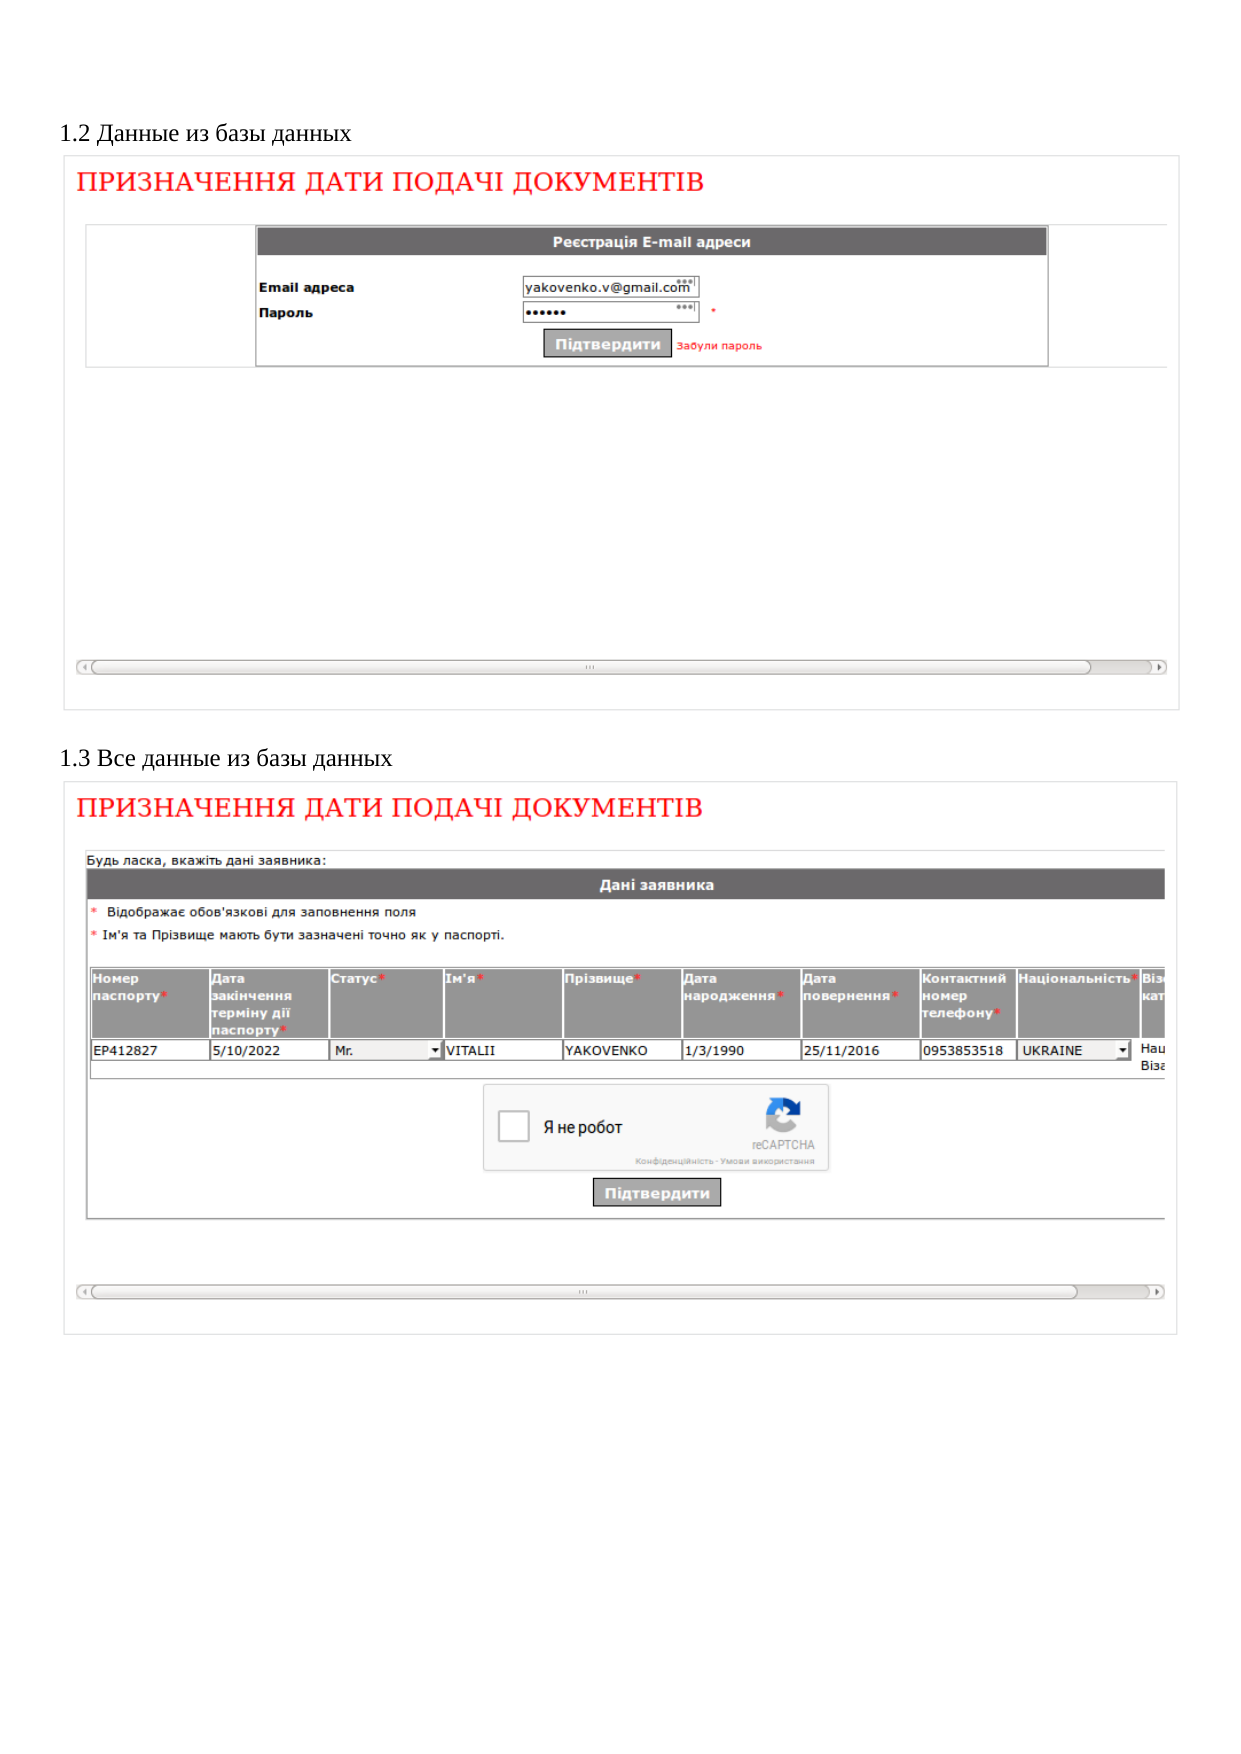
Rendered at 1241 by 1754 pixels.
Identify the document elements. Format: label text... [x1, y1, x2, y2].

picture [59, 146, 1182, 715]
picture [59, 772, 1182, 1343]
text 1.3 Все данные из базы данных [59, 743, 1181, 772]
text 1.2 Данные из базы данных [59, 118, 1181, 146]
